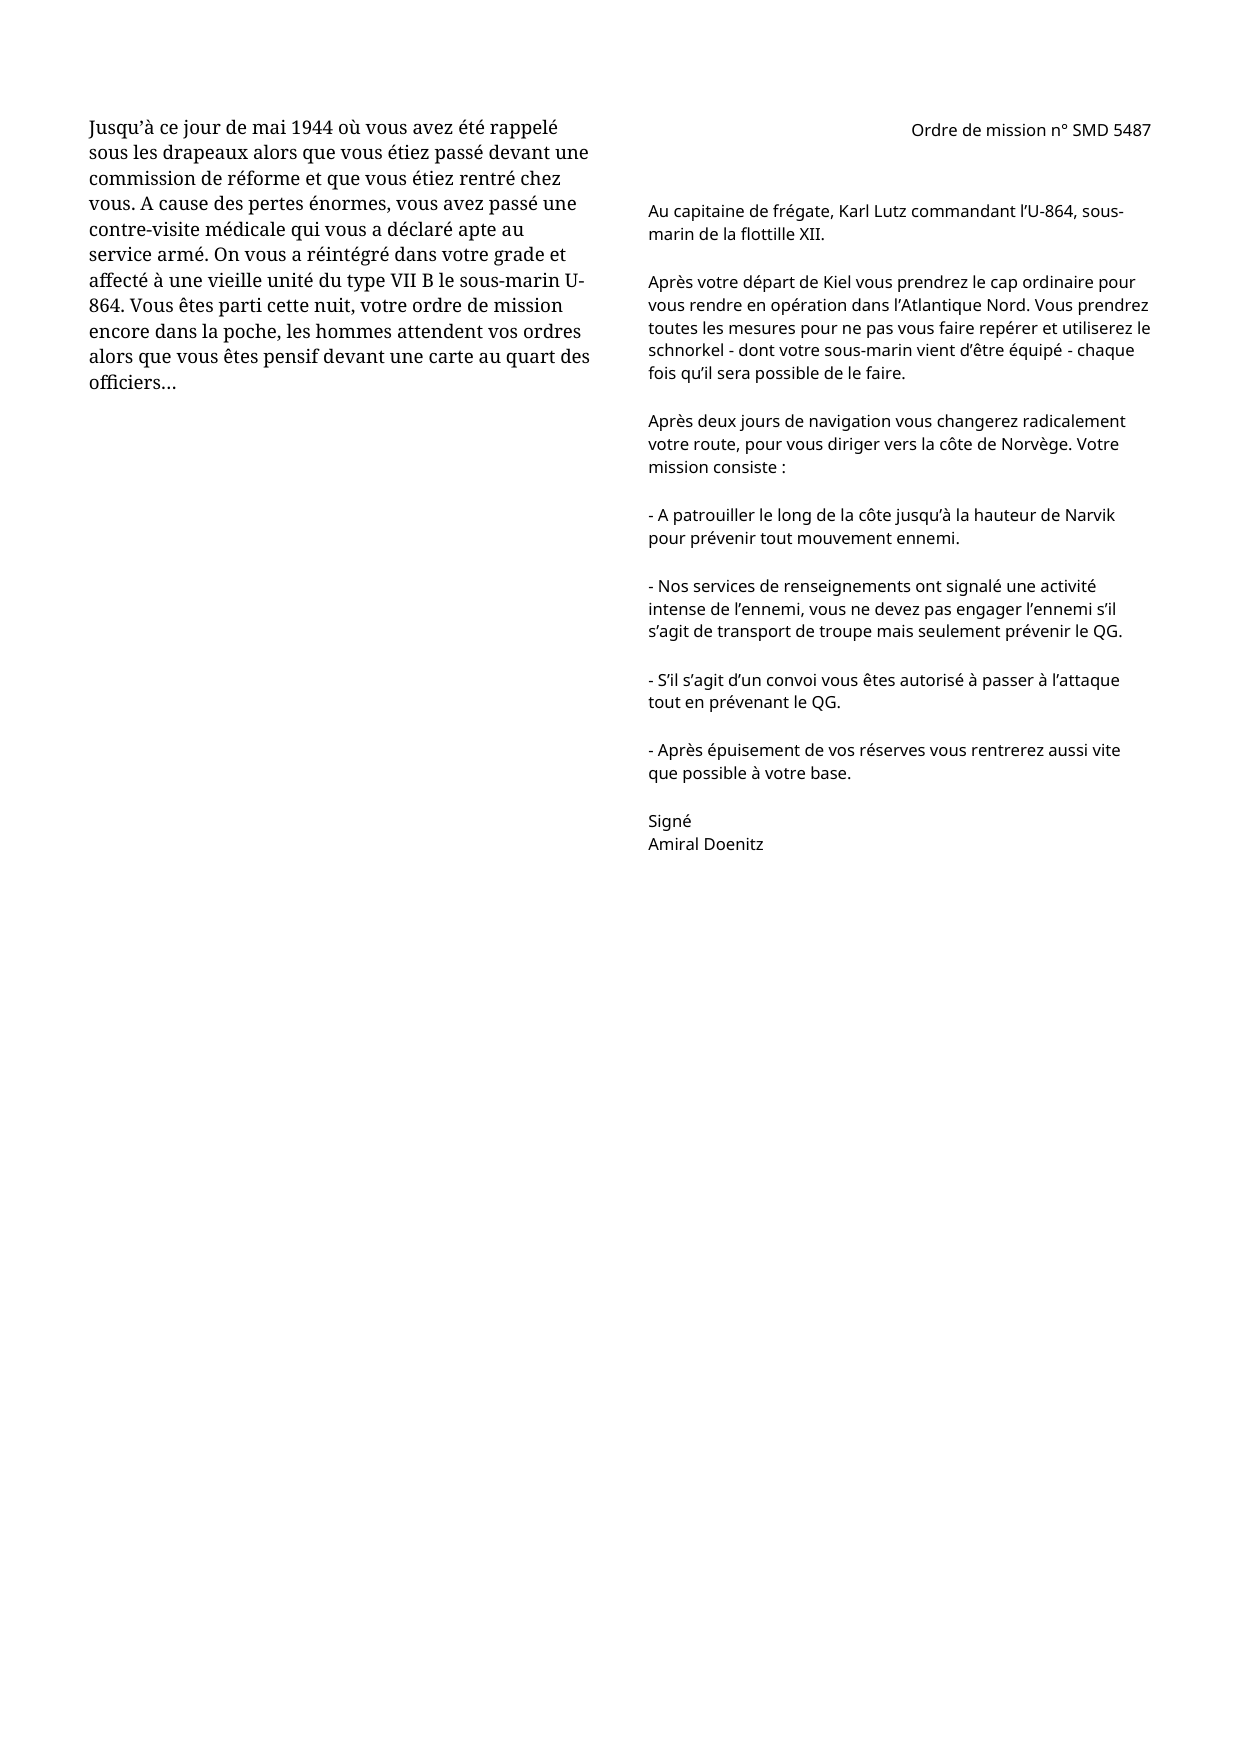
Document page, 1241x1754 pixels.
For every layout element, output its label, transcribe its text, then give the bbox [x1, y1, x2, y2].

text Après deux jours de navigation vous changerez radicalement votre route, pour vous diriger vers la côte de Norvège. Votre mission consiste : [648, 410, 1151, 478]
text - Nos services de renseignements ont signalé une activité intense de l’ennemi, vous ne devez pas engager l’ennemi s’il s’agit de transport de troupe mais seulement prévenir le QG. [648, 574, 1151, 643]
text Après votre départ de Kiel vous prendrez le cap ordinaire pour vous rendre en opération dans l’Atlantique Nord. Vous prendrez toutes les mesures pour ne pas vous faire repérer et utiliserez le schnorkel - dont votre sous-marin vient d’être équipé - chaque fois qu’il sera possible de le faire. [648, 271, 1151, 384]
text Signé [648, 810, 1151, 833]
text Ordre de mission n° SMD 5487 [648, 118, 1151, 141]
text Jusqu’à ce jour de mai 1944 où vous avez été rappelé sous les drapeaux alors que vous étiez passé devant une commission de réforme et que vous étiez rentré chez vous. A cause des pertes énormes, vous avez passé une contre-visite médicale qui vous a déclaré apte au service armé. On vous a réintégré dans votre grade et affecté à une vieille unité du type VII B le sous-marin U-864. Vous êtes parti cette nuit, votre ordre de mission encore dans la poche, les hommes attendent vos ordres alors que vous êtes pensif devant une carte au quart des officiers… [89, 114, 592, 395]
text Au capitaine de frégate, Karl Lutz commandant l’U-864, sous-marin de la flottille XII. [648, 200, 1151, 245]
text Amiral Doenitz [648, 833, 1151, 855]
text - A patrouiller le long de la côte jusqu’à la hauteur de Narvik pour prévenir tout mouvement ennemi. [648, 503, 1151, 549]
text - Après épuisement de vos réserves vous rentrerez aussi vite que possible à votre base. [648, 739, 1151, 784]
text - S’il s’agit d’un convoi vous êtes autorisé à passer à l’attaque tout en prévenant le QG. [648, 668, 1151, 713]
